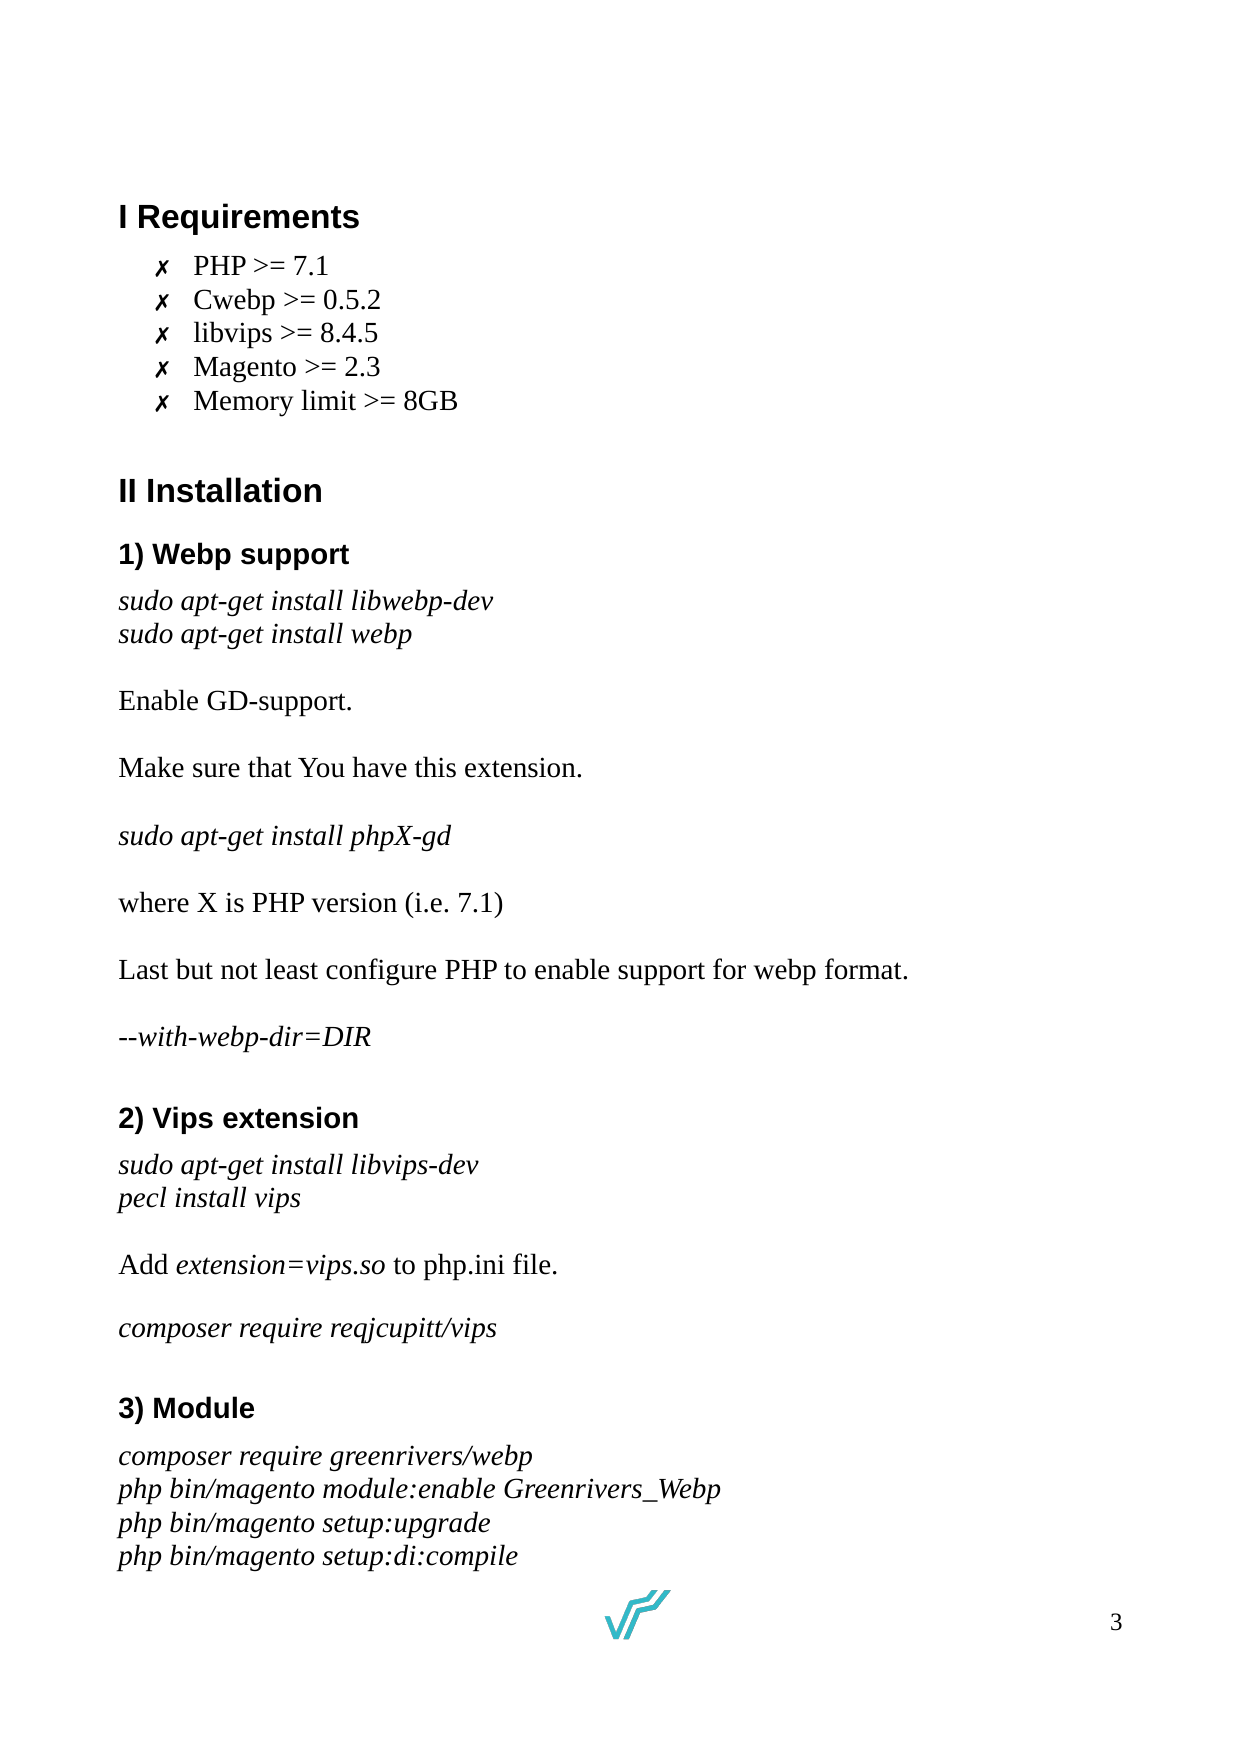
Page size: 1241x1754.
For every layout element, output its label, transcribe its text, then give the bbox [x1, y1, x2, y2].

list libvips >= 8.4.5 [156, 316, 1122, 349]
list Cwebp >= 0.5.2 [156, 282, 1122, 316]
text sudo apt-get install phpX-gd [118, 818, 1122, 851]
text Add extension=vips.so to php.ini file. [118, 1247, 1122, 1310]
subtitle I Requirements [118, 197, 1122, 236]
text sudo apt-get install webp [118, 616, 1122, 650]
text php bin/magento setup:di:compile [118, 1538, 1122, 1572]
subtitle 2) Vips extension [118, 1101, 1122, 1134]
text sudo apt-get install libwebp-dev [118, 583, 1122, 616]
picture [600, 1577, 672, 1649]
text composer require greenrivers/webp php bin/magento module:enable Greenrivers_Webp [118, 1438, 1122, 1505]
text composer require reqjcupitt/vips [118, 1310, 1122, 1343]
list PHP >= 7.1 [156, 248, 1122, 282]
subtitle 1) Webp support [118, 537, 1122, 570]
text --with-webp-dir=DIR [118, 1019, 1122, 1052]
text Make sure that You have this extension. [118, 751, 1122, 784]
text php bin/magento setup:upgrade [118, 1505, 1122, 1538]
list Magento >= 2.3 [156, 349, 1122, 383]
text where X is PHP version (i.e. 7.1) [118, 885, 1122, 918]
text Enable GD-support. [118, 683, 1122, 717]
list Memory limit >= 8GB [156, 383, 1122, 417]
text pecl install vips [118, 1180, 1122, 1214]
text Last but not least configure PHP to enable support for webp format. [118, 952, 1122, 985]
subtitle II Installation [118, 471, 1122, 509]
subtitle 3) Module [118, 1391, 1122, 1425]
text sudo apt-get install libvips-dev [118, 1147, 1122, 1180]
